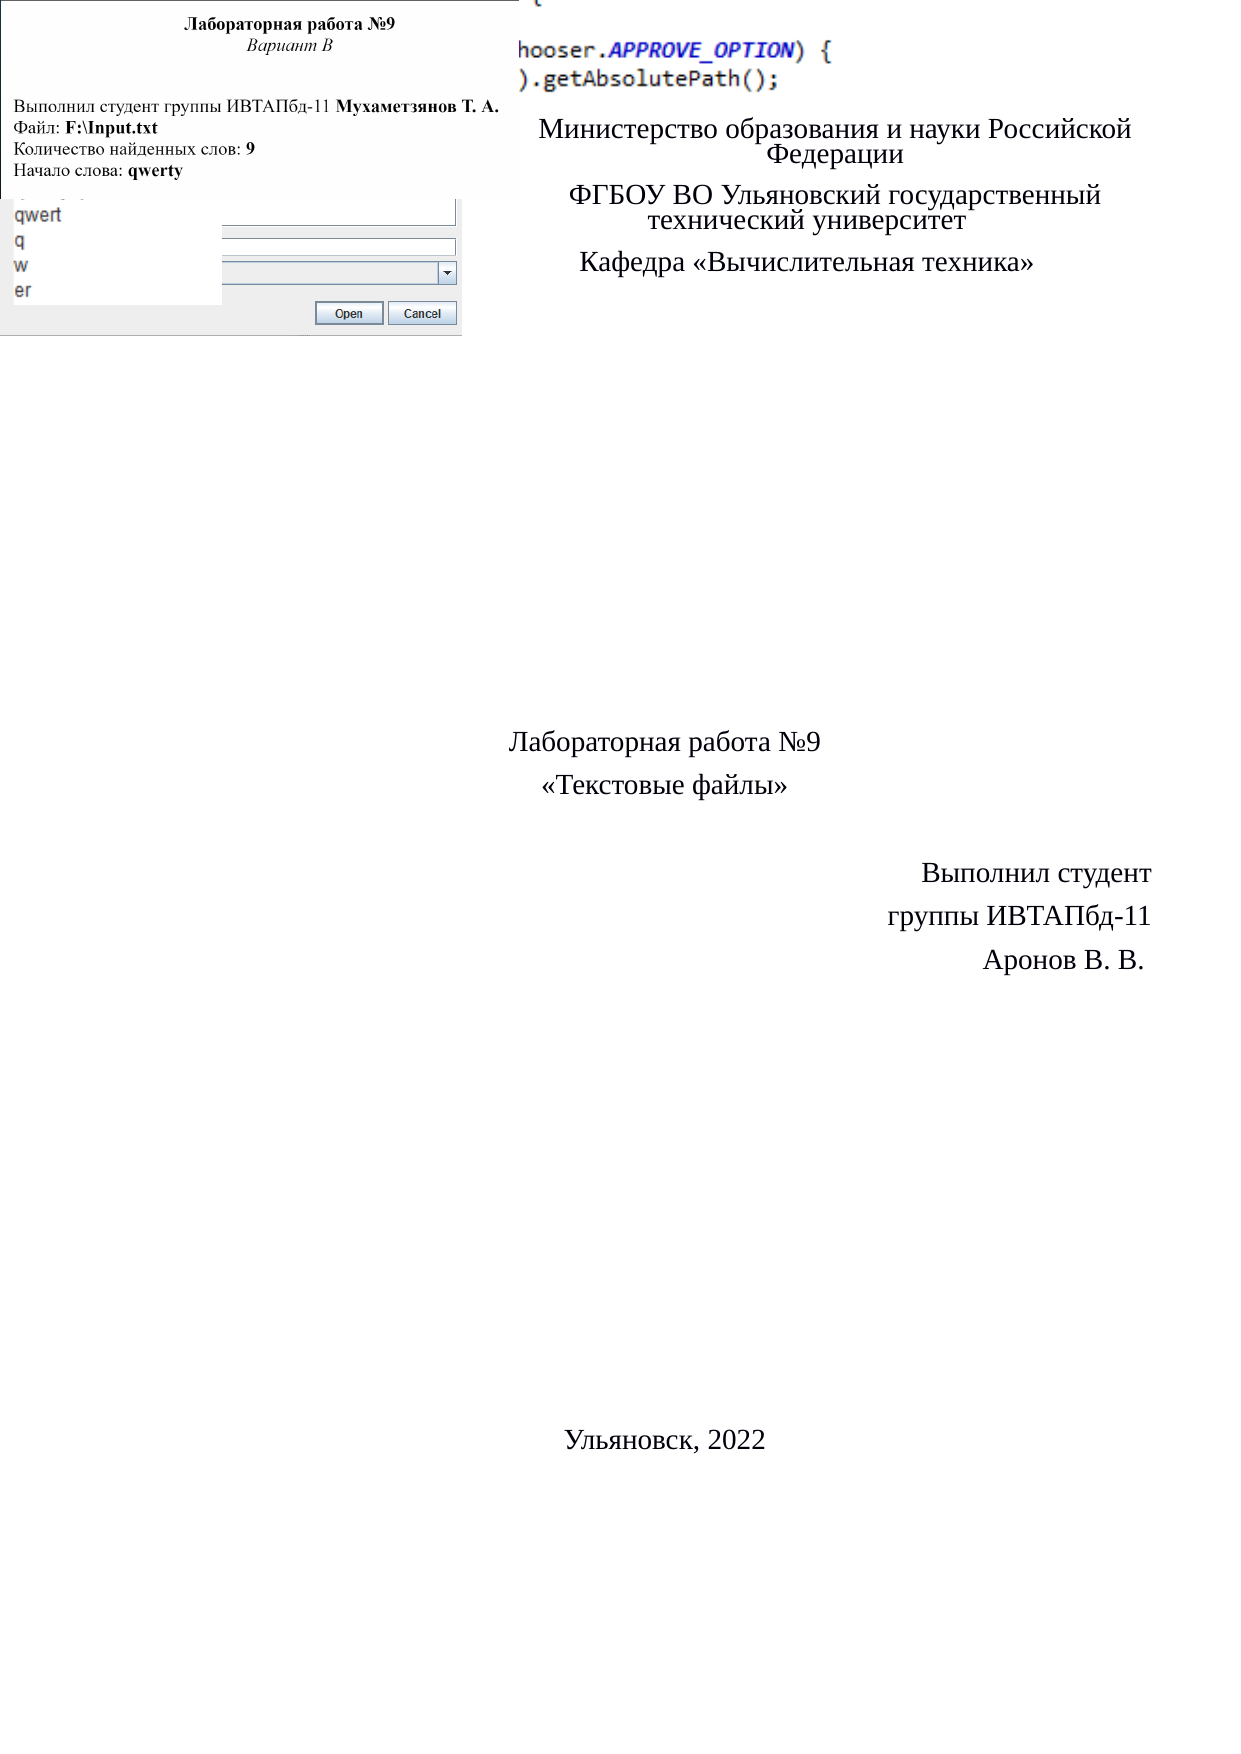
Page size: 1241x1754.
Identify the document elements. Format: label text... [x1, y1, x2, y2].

text Кафедра «Вычислительная техника» [622, 251, 1152, 276]
picture [0, 0, 869, 336]
text Кафедра «Вычислительная техника» [462, 251, 619, 276]
text Выполнил студент [177, 861, 1152, 887]
text Аронов В. В. [177, 948, 1152, 975]
text Лабораторная работа №9 [177, 729, 1152, 757]
text Министерство образования и науки Российской Федерации [519, 118, 1152, 168]
text группы ИВТАПбд-11 [177, 904, 1152, 931]
text ФГБОУ ВО Ульяновский государственный технический университет [462, 185, 1152, 235]
text Ульяновск, 2022 [177, 1428, 1152, 1455]
text «Текстовые файлы» [177, 773, 1152, 800]
